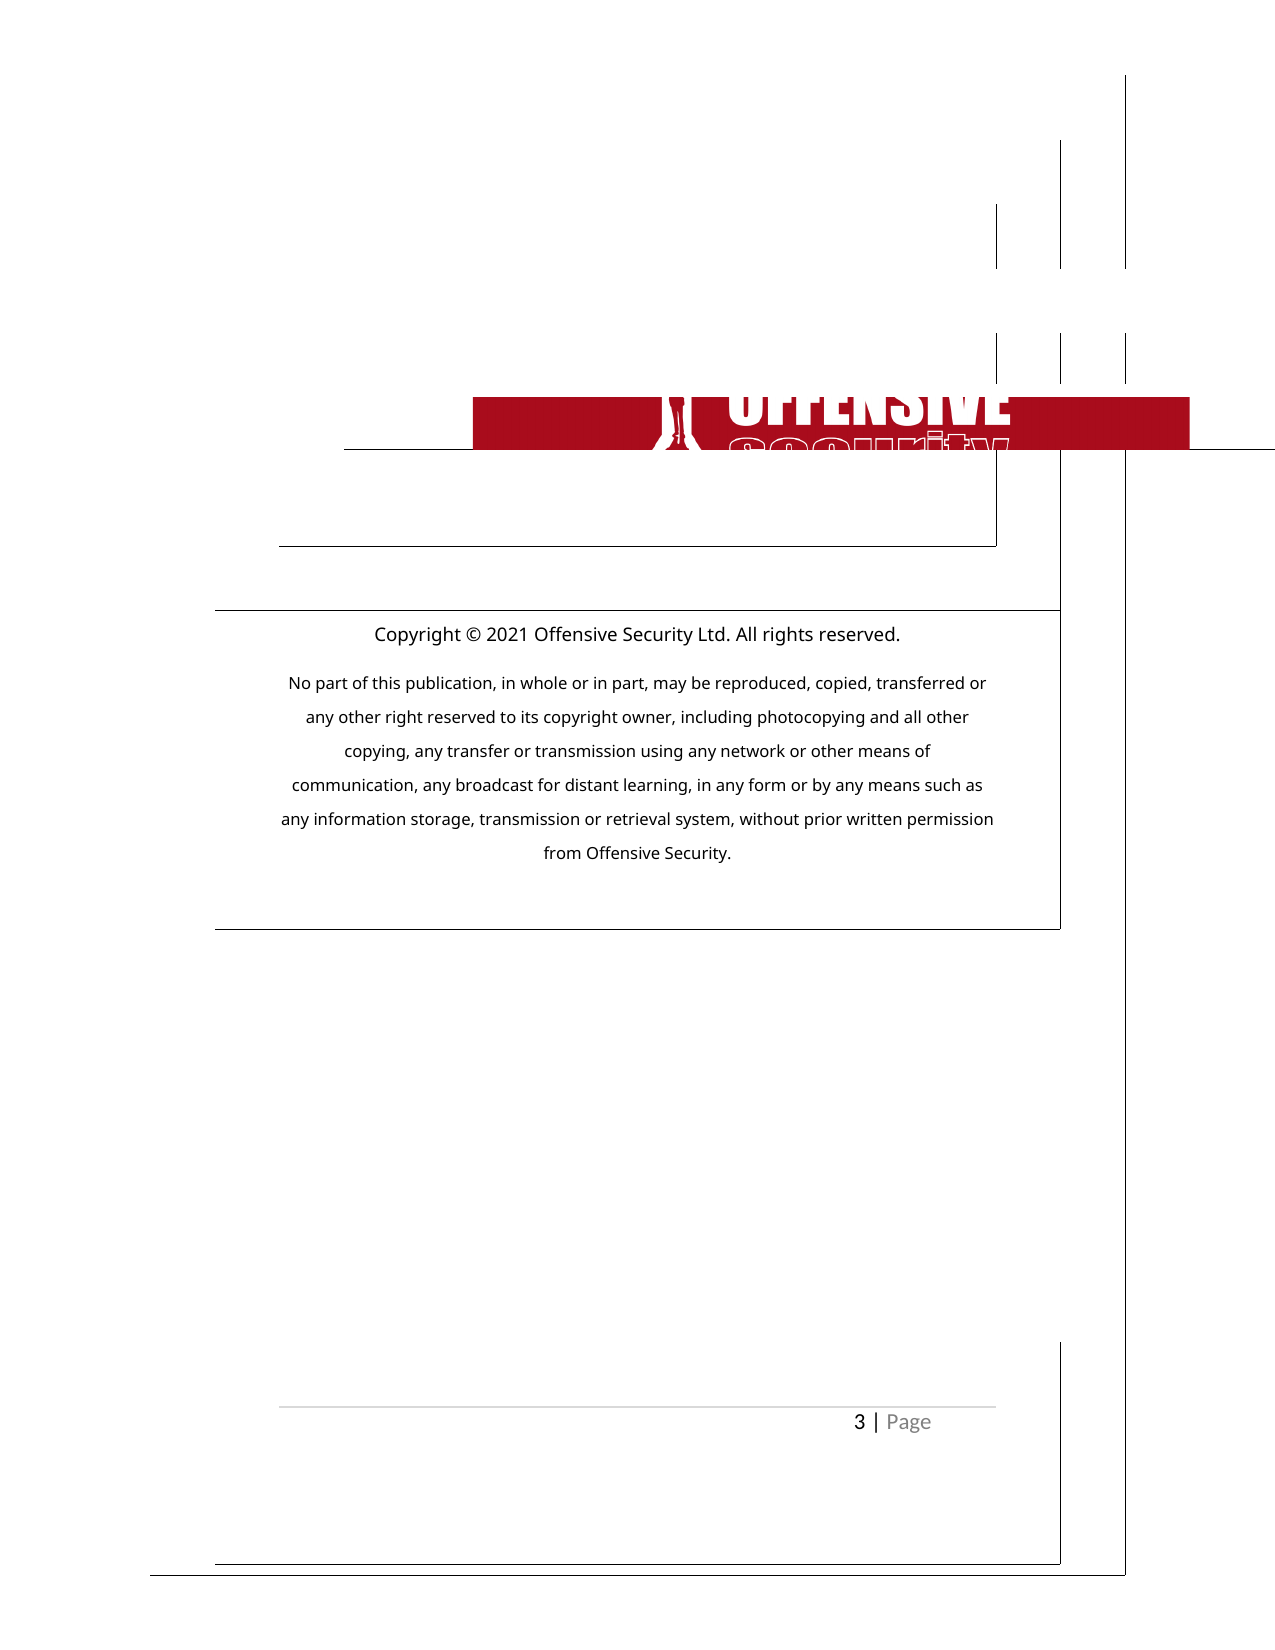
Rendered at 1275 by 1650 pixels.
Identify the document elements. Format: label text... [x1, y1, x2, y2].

text No part of this publication, in whole or in part, may be reproduced, copied, transferred or any other right reserved to its copyright owner, including photocopying and all other copying, any transfer or transmission using any network or other means of communication, any broadcast for distant learning, in any form or by any means such as any information storage, transmission or retrieval system, without prior written permission from Offensive Security. [214, 607, 1060, 929]
text Copyright © 2021 Offensive Security Ltd. All rights reserved. [214, 556, 1060, 607]
